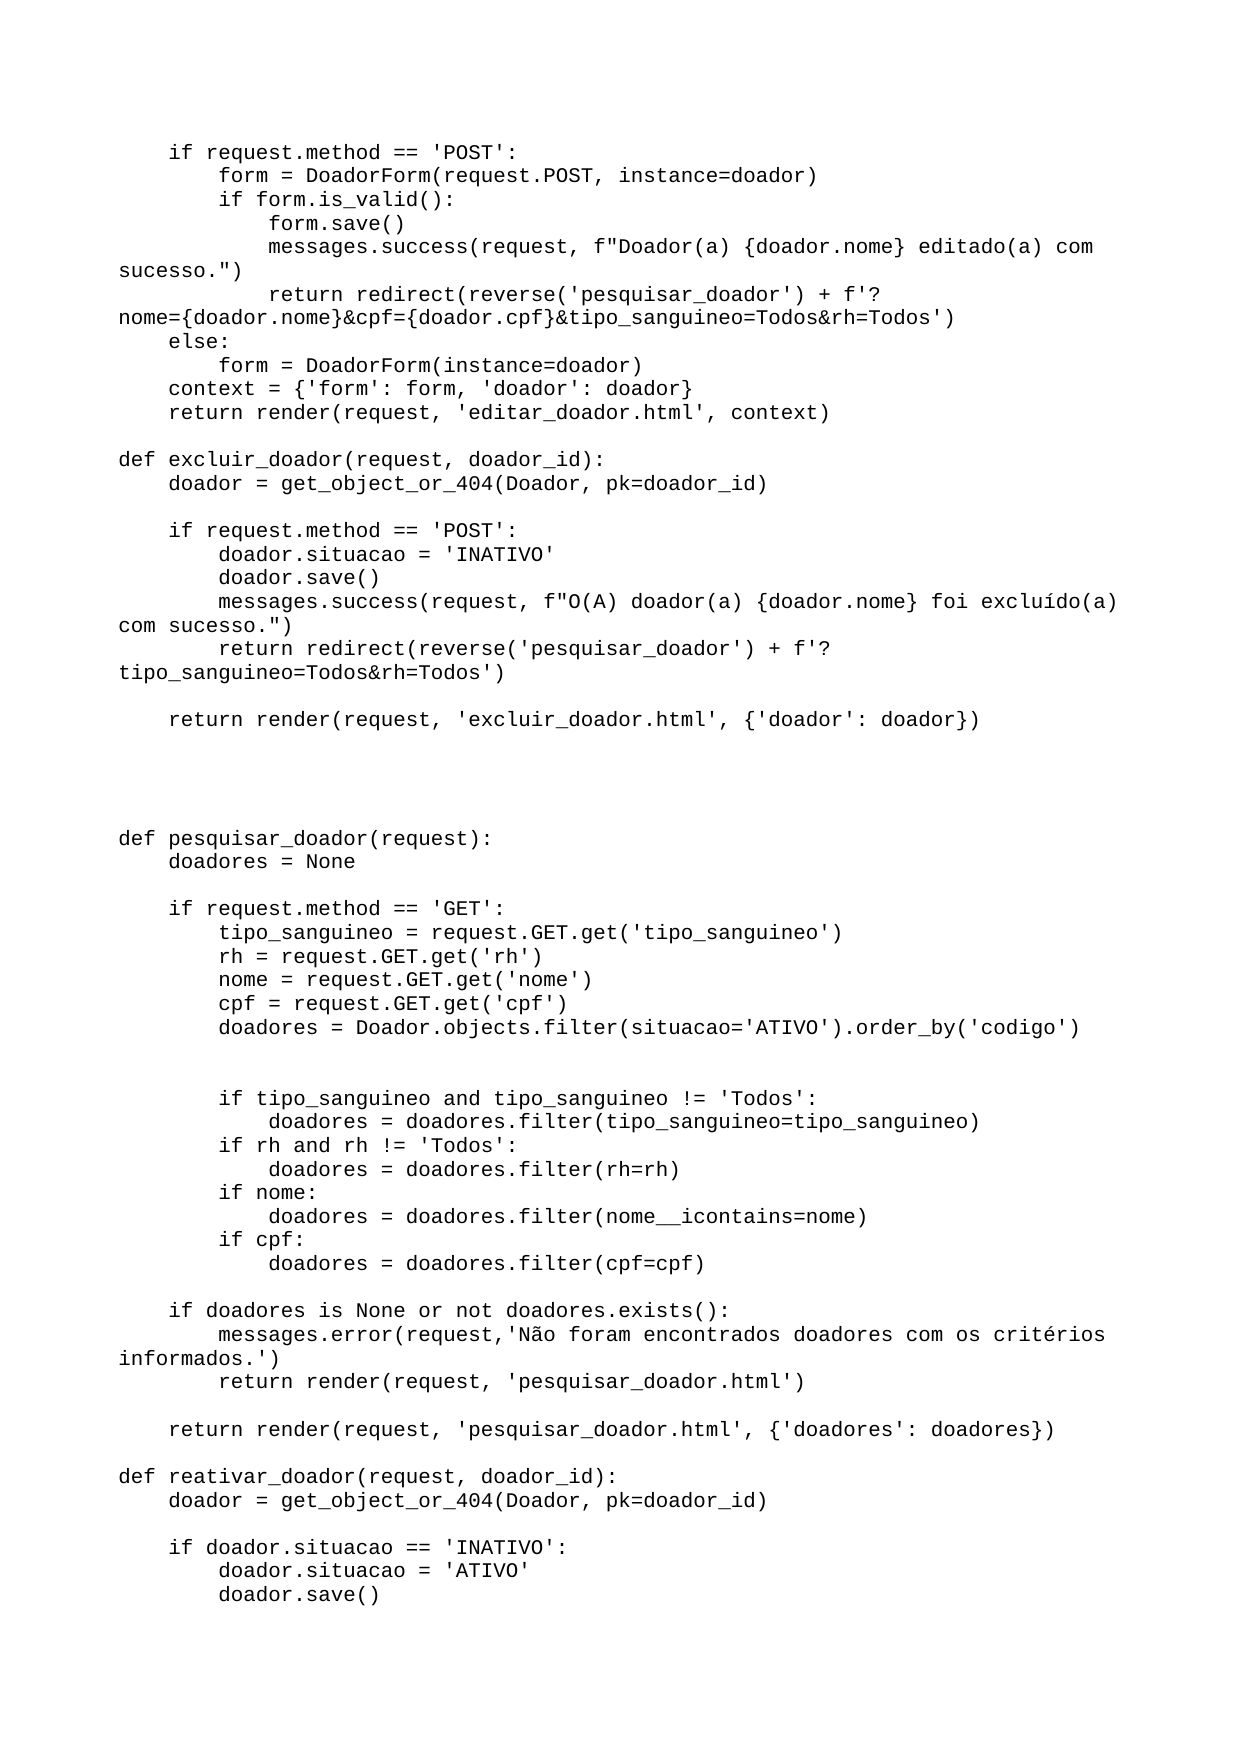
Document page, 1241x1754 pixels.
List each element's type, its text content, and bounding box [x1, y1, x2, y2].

text return render(request, 'pesquisar_doador.html', {'doadores': doadores}) [118, 1419, 1122, 1442]
text doador.situacao = 'INATIVO' [118, 544, 1122, 567]
text def excluir_doador(request, doador_id): [118, 449, 1122, 473]
text context = {'form': form, 'doador': doador} [118, 378, 1122, 402]
text if tipo_sanguineo and tipo_sanguineo != 'Todos': [118, 1088, 1122, 1111]
text if doadores is None or not doadores.exists(): [118, 1300, 1122, 1324]
text if doador.situacao == 'INATIVO': [118, 1537, 1122, 1561]
text tipo_sanguineo = request.GET.get('tipo_sanguineo') [118, 922, 1122, 946]
text return render(request, 'editar_doador.html', context) [118, 402, 1122, 426]
text doador.situacao = 'ATIVO' [118, 1561, 1122, 1584]
text doadores = doadores.filter(cpf=cpf) [118, 1253, 1122, 1277]
text doador.save() [118, 1584, 1122, 1608]
text doador = get_object_or_404(Doador, pk=doador_id) [118, 1489, 1122, 1513]
text return redirect(reverse('pesquisar_doador') + f'?tipo_sanguineo=Todos&rh=Todos') [118, 638, 1122, 686]
text def pesquisar_doador(request): [118, 827, 1122, 851]
text form = DoadorForm(instance=doador) [118, 354, 1122, 378]
text doadores = Doador.objects.filter(situacao='ATIVO').order_by('codigo') [118, 1017, 1122, 1040]
text doador = get_object_or_404(Doador, pk=doador_id) [118, 473, 1122, 496]
text if request.method == 'POST': [118, 142, 1122, 165]
text form = DoadorForm(request.POST, instance=doador) [118, 165, 1122, 189]
text rh = request.GET.get('rh') [118, 946, 1122, 969]
text if request.method == 'GET': [118, 898, 1122, 922]
text if request.method == 'POST': [118, 520, 1122, 544]
text doadores = None [118, 851, 1122, 875]
text cpf = request.GET.get('cpf') [118, 993, 1122, 1017]
text messages.success(request, f"O(A) doador(a) {doador.nome} foi excluído(a) com sucesso.") [118, 591, 1122, 638]
text doadores = doadores.filter(tipo_sanguineo=tipo_sanguineo) [118, 1111, 1122, 1135]
text if cpf: [118, 1229, 1122, 1253]
text form.save() [118, 213, 1122, 236]
text return render(request, 'pesquisar_doador.html') [118, 1371, 1122, 1395]
text else: [118, 331, 1122, 354]
text if form.is_valid(): [118, 189, 1122, 213]
text doador.save() [118, 567, 1122, 591]
text if nome: [118, 1182, 1122, 1206]
text doadores = doadores.filter(rh=rh) [118, 1158, 1122, 1182]
text messages.success(request, f"Doador(a) {doador.nome} editado(a) com sucesso.") [118, 236, 1122, 284]
text messages.error(request,'Não foram encontrados doadores com os critérios informados.') [118, 1324, 1122, 1371]
text if rh and rh != 'Todos': [118, 1135, 1122, 1158]
text nome = request.GET.get('nome') [118, 969, 1122, 993]
text return render(request, 'excluir_doador.html', {'doador': doador}) [118, 709, 1122, 733]
text doadores = doadores.filter(nome__icontains=nome) [118, 1206, 1122, 1229]
text return redirect(reverse('pesquisar_doador') + f'?nome={doador.nome}&cpf={doador.cpf}&tipo_sanguineo=Todos&rh=Todos') [118, 284, 1122, 331]
text def reativar_doador(request, doador_id): [118, 1466, 1122, 1489]
